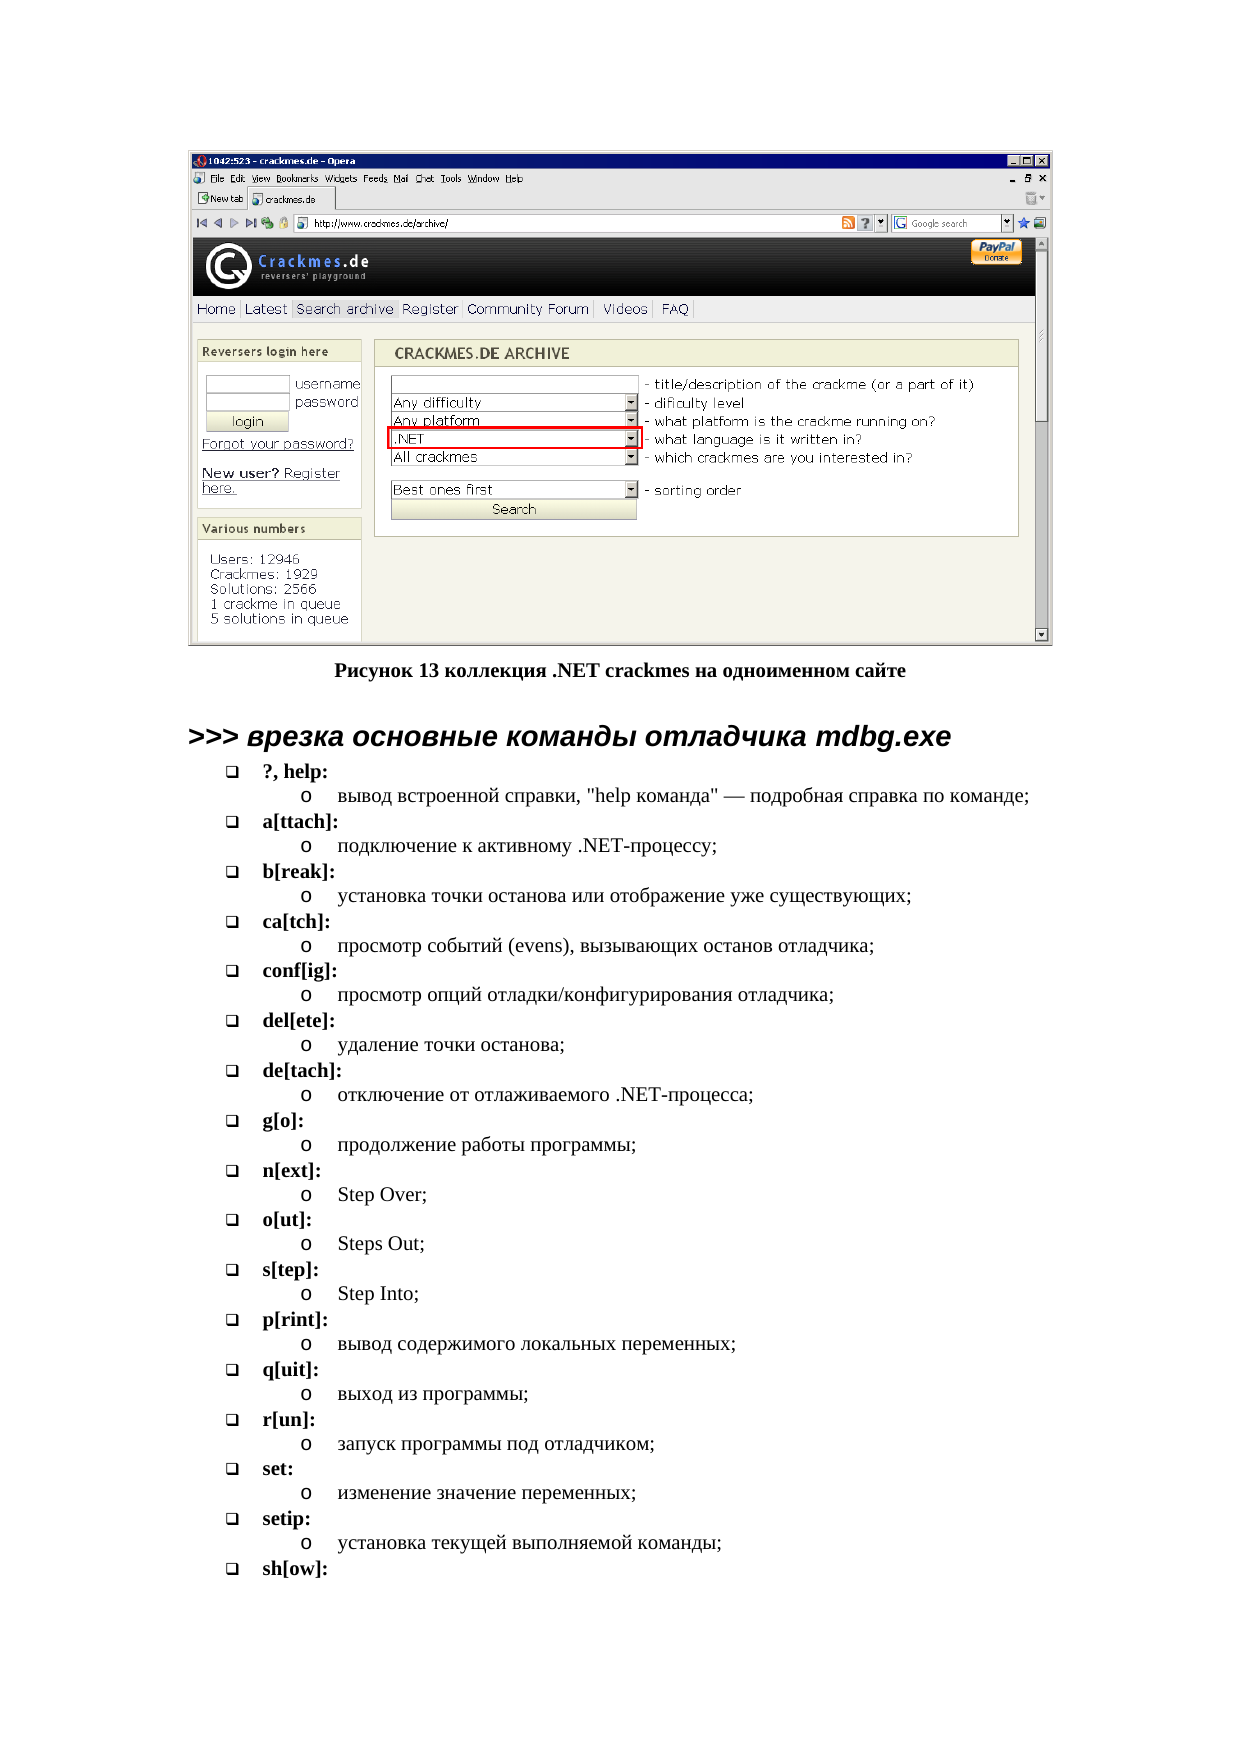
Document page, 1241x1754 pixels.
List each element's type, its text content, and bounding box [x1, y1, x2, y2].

list запуск программы под отладчиком; [300, 1431, 1053, 1456]
list установка текущей выполняемой команды; [300, 1530, 1053, 1556]
list de[tach]: [225, 1058, 1053, 1082]
list установка точки останова или отображение уже существующих; [300, 883, 1053, 908]
list o[ut]: [225, 1207, 1053, 1231]
list g[o]: [225, 1108, 1053, 1132]
subtitle >>> врезка основные команды отладчика mdbg.exe [187, 719, 1053, 753]
list r[un]: [225, 1406, 1053, 1431]
list n[ext]: [225, 1157, 1053, 1182]
list продолжение работы программы; [300, 1132, 1053, 1157]
list Step Into; [300, 1281, 1053, 1307]
list отключение от отлаживаемого .NET-процесса; [300, 1082, 1053, 1108]
list q[uit]: [225, 1357, 1053, 1381]
list p[rint]: [225, 1307, 1053, 1331]
text Рисунок 13 коллекция .NET crackmes на одноименном сайте [187, 658, 1053, 682]
list Steps Out; [300, 1231, 1053, 1257]
list ca[tch]: [225, 908, 1053, 933]
list изменение значение переменных; [300, 1480, 1053, 1506]
list b[reak]: [225, 859, 1053, 883]
list вывод встроенной справки, "help команда" — подробная справка по команде; [300, 783, 1053, 809]
list удаление точки останова; [300, 1032, 1053, 1058]
picture [188, 150, 1053, 646]
list s[tep]: [225, 1257, 1053, 1281]
list подключение к активному .NET-процессу; [300, 833, 1053, 859]
list вывод содержимого локальных переменных; [300, 1331, 1053, 1357]
list set: [225, 1456, 1053, 1480]
list Step Over; [300, 1182, 1053, 1207]
list del[ete]: [225, 1008, 1053, 1032]
list sh[ow]: [225, 1556, 1053, 1580]
list просмотр событий (evens), вызывающих останов отладчика; [300, 933, 1053, 958]
list a[ttach]: [225, 809, 1053, 833]
list выход из программы; [300, 1381, 1053, 1406]
list conf[ig]: [225, 958, 1053, 982]
list setip: [225, 1506, 1053, 1530]
list ?, help: [225, 759, 1053, 783]
list просмотр опций отладки/конфигурирования отладчика; [300, 982, 1053, 1008]
